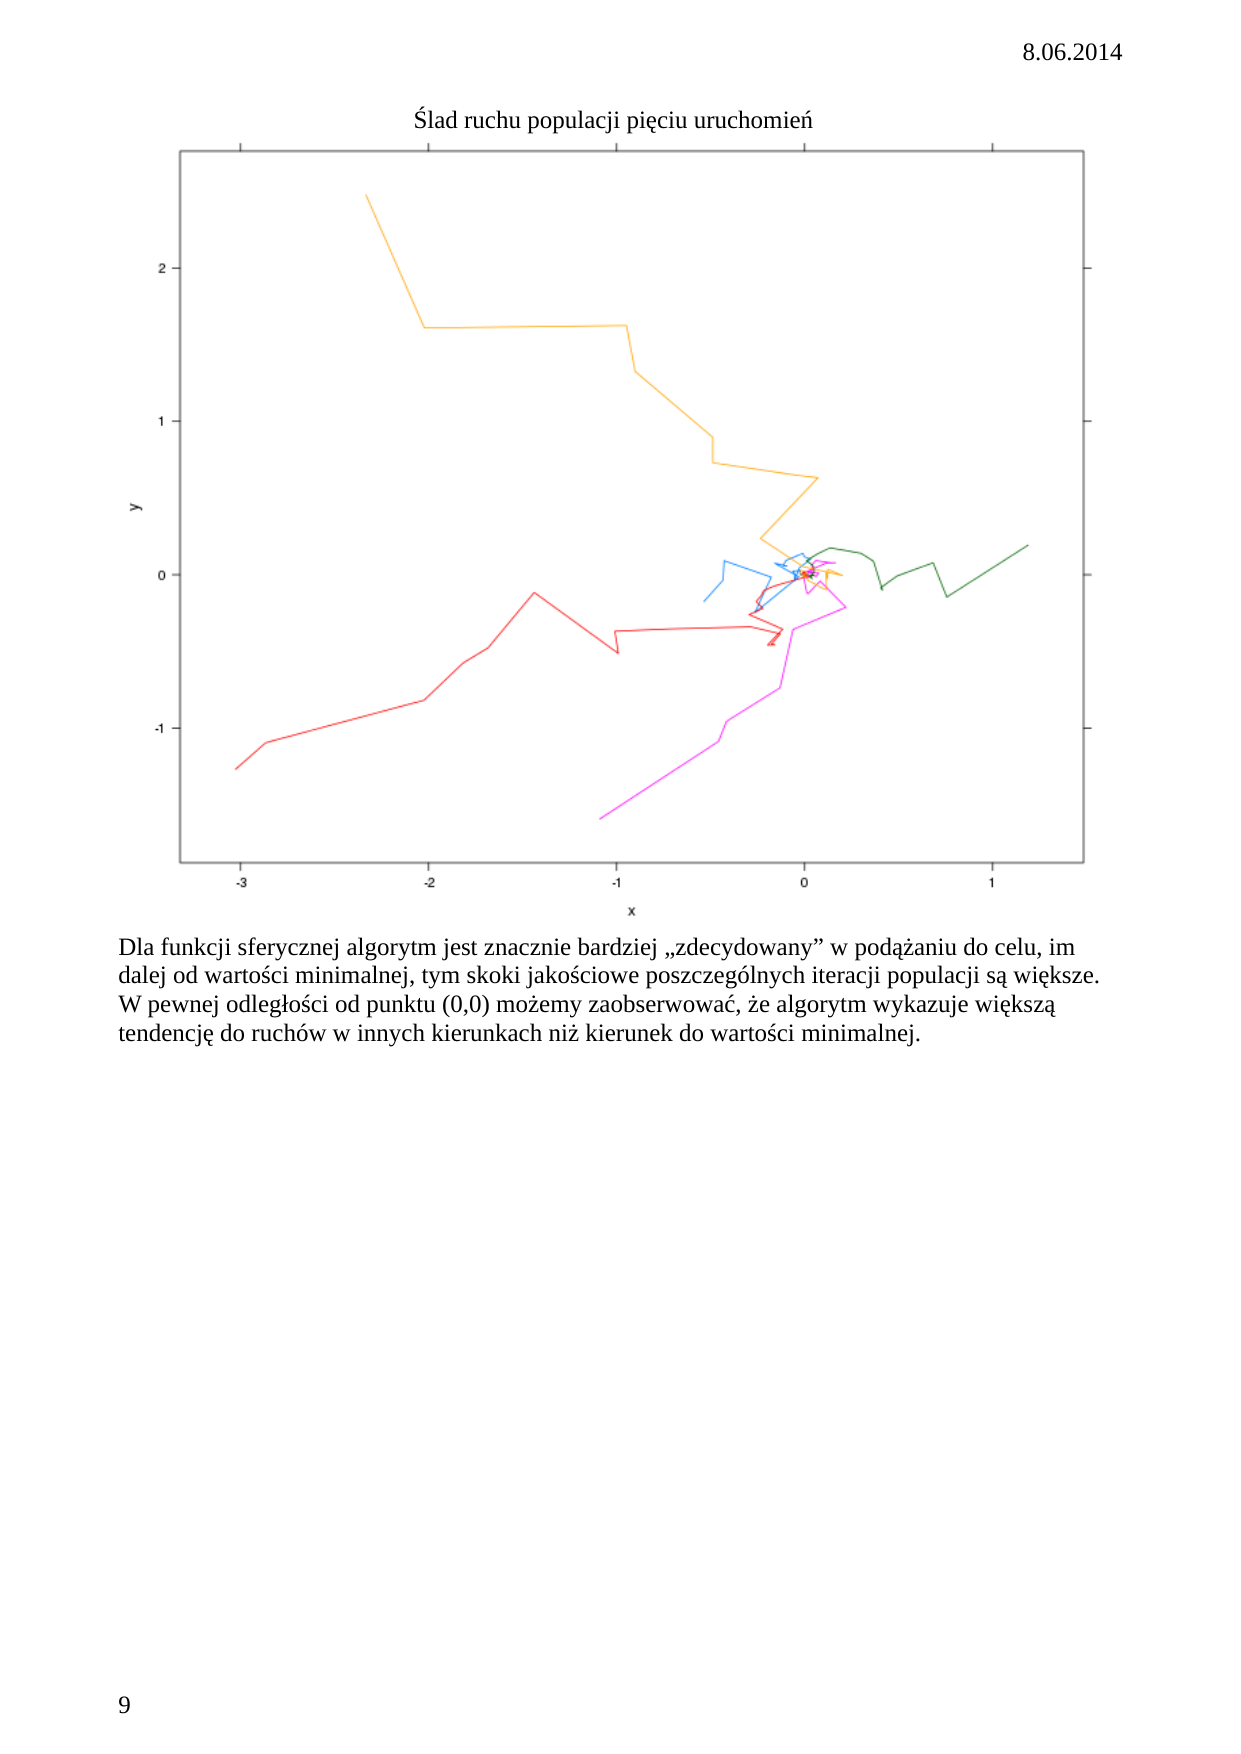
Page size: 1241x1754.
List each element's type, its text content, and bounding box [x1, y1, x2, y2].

text Dla funkcji sferycznej algorytm jest znacznie bardziej „zdecydowany” w podążaniu do celu, im dalej od wartości minimalnej, tym skoki jakościowe poszczególnych iteracji populacji są większe. W pewnej odległości od punktu (0,0) możemy zaobserwować, że algorytm wykazuje większą tendencję do ruchów w innych kierunkach niż kierunek do wartości minimalnej. [118, 932, 1122, 1047]
text Ślad ruchu populacji pięciu uruchomień [183, 105, 1044, 133]
picture [118, 104, 1123, 932]
